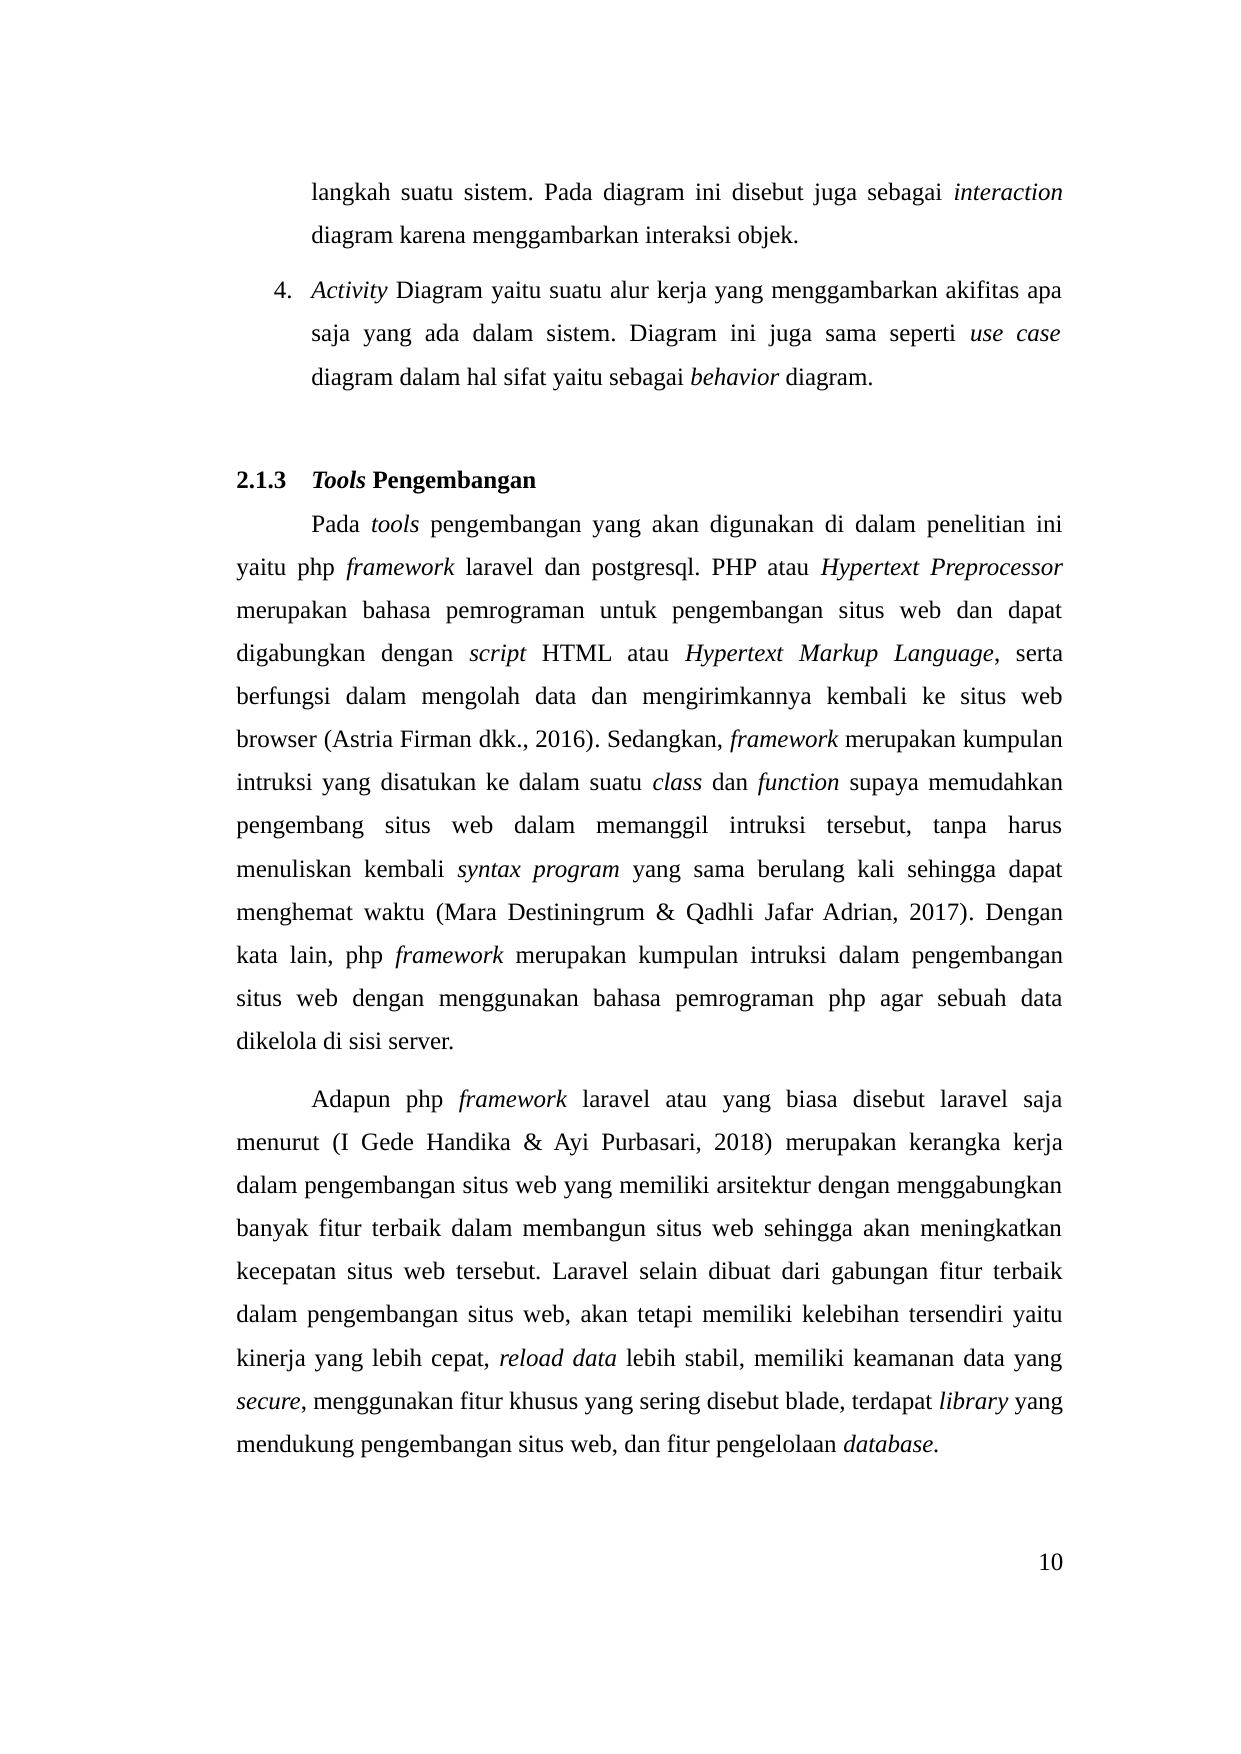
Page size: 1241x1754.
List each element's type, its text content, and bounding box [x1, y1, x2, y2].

list Activity Diagram yaitu suatu alur kerja yang menggambarkan akifitas apa saja yang ada dalam sistem. Diagram ini juga sama seperti use case diagram dalam hal sifat yaitu sebagai behavior diagram. [274, 275, 1063, 390]
subtitle 2.1.3 Tools Pengembangan [236, 466, 1063, 494]
text Adapun php framework laravel atau yang biasa disebut laravel saja menurut (I Gede Handika & Ayi Purbasari, 2018) merupakan kerangka kerja dalam pengembangan situs web yang memiliki arsitektur dengan menggabungkan banyak fitur terbaik dalam membangun situs web sehingga akan meningkatkan kecepatan situs web tersebut. Laravel selain dibuat dari gabungan fitur terbaik dalam pengembangan situs web, akan tetapi memiliki kelebihan tersendiri yaitu kinerja yang lebih cepat, reload data lebih stabil, memiliki keamanan data yang secure, menggunakan fitur khusus yang sering disebut blade, terdapat library yang mendukung pengembangan situs web, dan fitur pengelolaan database. [236, 1084, 1063, 1458]
list langkah suatu sistem. Pada diagram ini disebut juga sebagai interaction diagram karena menggambarkan interaksi objek. [274, 177, 1063, 249]
text Pada tools pengembangan yang akan digunakan di dalam penelitian ini yaitu php framework laravel dan postgresql. PHP atau Hypertext Preprocessor merupakan bahasa pemrograman untuk pengembangan situs web dan dapat digabungkan dengan script HTML atau Hypertext Markup Language, serta berfungsi dalam mengolah data dan mengirimkannya kembali ke situs web browser (Astria Firman dkk., 2016). Sedangkan, framework merupakan kumpulan intruksi yang disatukan ke dalam suatu class dan function supaya memudahkan pengembang situs web dalam memanggil intruksi tersebut, tanpa harus menuliskan kembali syntax program yang sama berulang kali sehingga dapat menghemat waktu (Mara Destiningrum & Qadhli Jafar Adrian, 2017). Dengan kata lain, php framework merupakan kumpulan intruksi dalam pengembangan situs web dengan menggunakan bahasa pemrograman php agar sebuah data dikelola di sisi server. [236, 509, 1063, 1055]
